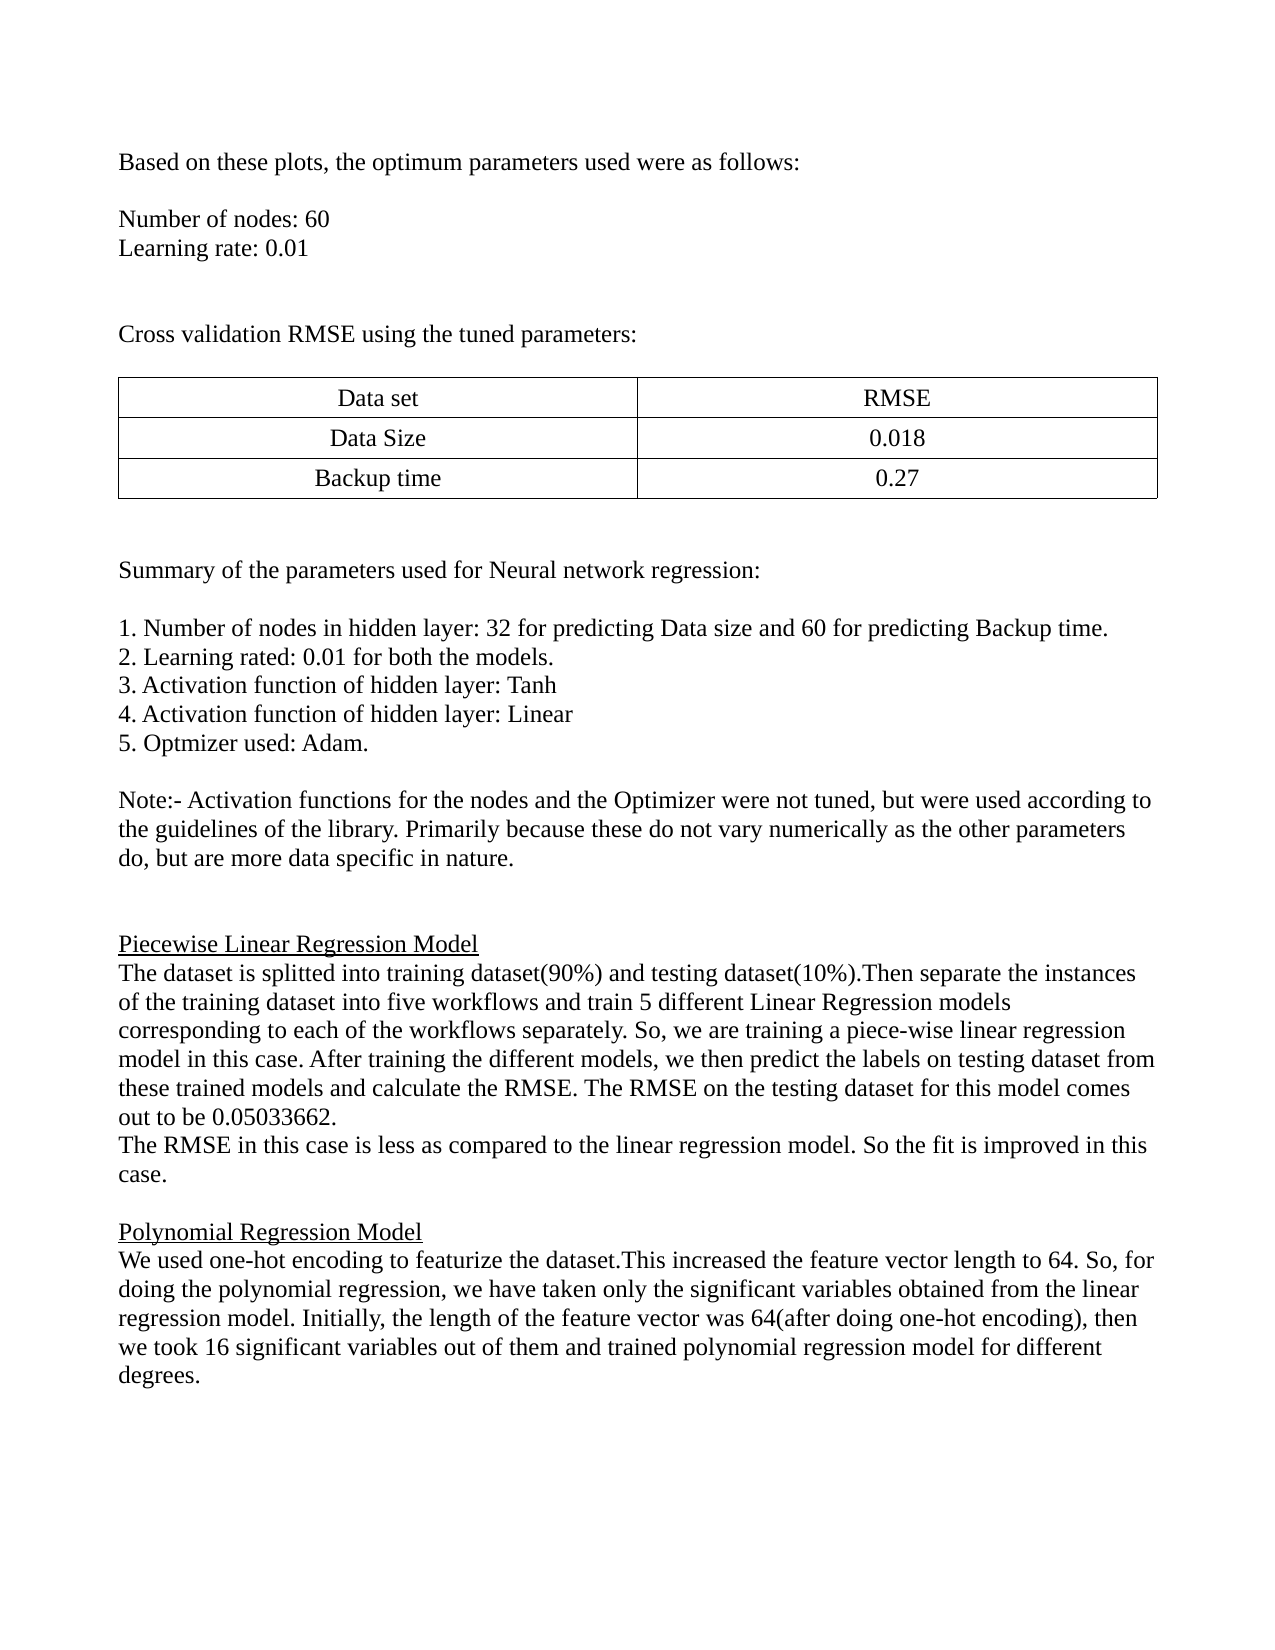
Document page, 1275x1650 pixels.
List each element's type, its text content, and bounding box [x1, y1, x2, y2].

table_cell Data Size [119, 418, 637, 457]
text The dataset is splitted into training dataset(90%) and testing dataset(10%).Then separate the instances of the training dataset into five workflows and train 5 different Linear Regression models corresponding to each of the workflows separately. So, we are training a piece-wise linear regression model in this case. After training the different models, we then predict the labels on testing dataset from these trained models and calculate the RMSE. The RMSE on the testing dataset for this model comes out to be 0.05033662. [118, 958, 1157, 1130]
text The RMSE in this case is less as compared to the linear regression model. So the fit is improved in this case. [118, 1130, 1157, 1188]
text Cross validation RMSE using the tuned parameters: [118, 319, 1157, 348]
text 3. Activation function of hidden layer: Tanh [118, 670, 1157, 699]
text Piecewise Linear Regression Model [118, 929, 1157, 958]
text 2. Learning rated: 0.01 for both the models. [118, 642, 1157, 670]
text 4. Activation function of hidden layer: Linear [118, 699, 1157, 728]
text Number of nodes: 60 [118, 204, 1157, 233]
text Based on these plots, the optimum parameters used were as follows: [118, 147, 1157, 176]
text 1. Number of nodes in hidden layer: 32 for predicting Data size and 60 for predicting Backup time. [118, 613, 1157, 642]
text 5. Optmizer used: Adam. [118, 728, 1157, 757]
text Polynomial Regression Model [118, 1217, 1157, 1245]
text We used one-hot encoding to featurize the dataset.This increased the feature vector length to 64. So, for doing the polynomial regression, we have taken only the significant variables obtained from the linear regression model. Initially, the length of the feature vector was 64(after doing one-hot encoding), then we took 16 significant variables out of them and trained polynomial regression model for different degrees. [118, 1245, 1157, 1389]
table_cell 0.018 [638, 418, 1157, 457]
text Learning rate: 0.01 [118, 233, 1157, 262]
text Note:- Activation functions for the nodes and the Optimizer were not tuned, but were used according to the guidelines of the library. Primarily because these do not vary numerically as the other parameters do, but are more data specific in nature. [118, 785, 1157, 872]
table_cell 0.27 [638, 459, 1157, 498]
table_header Data set [119, 378, 637, 417]
table_cell Backup time [119, 459, 637, 498]
table_header RMSE [638, 378, 1157, 417]
text Summary of the parameters used for Neural network regression: [118, 555, 1157, 584]
